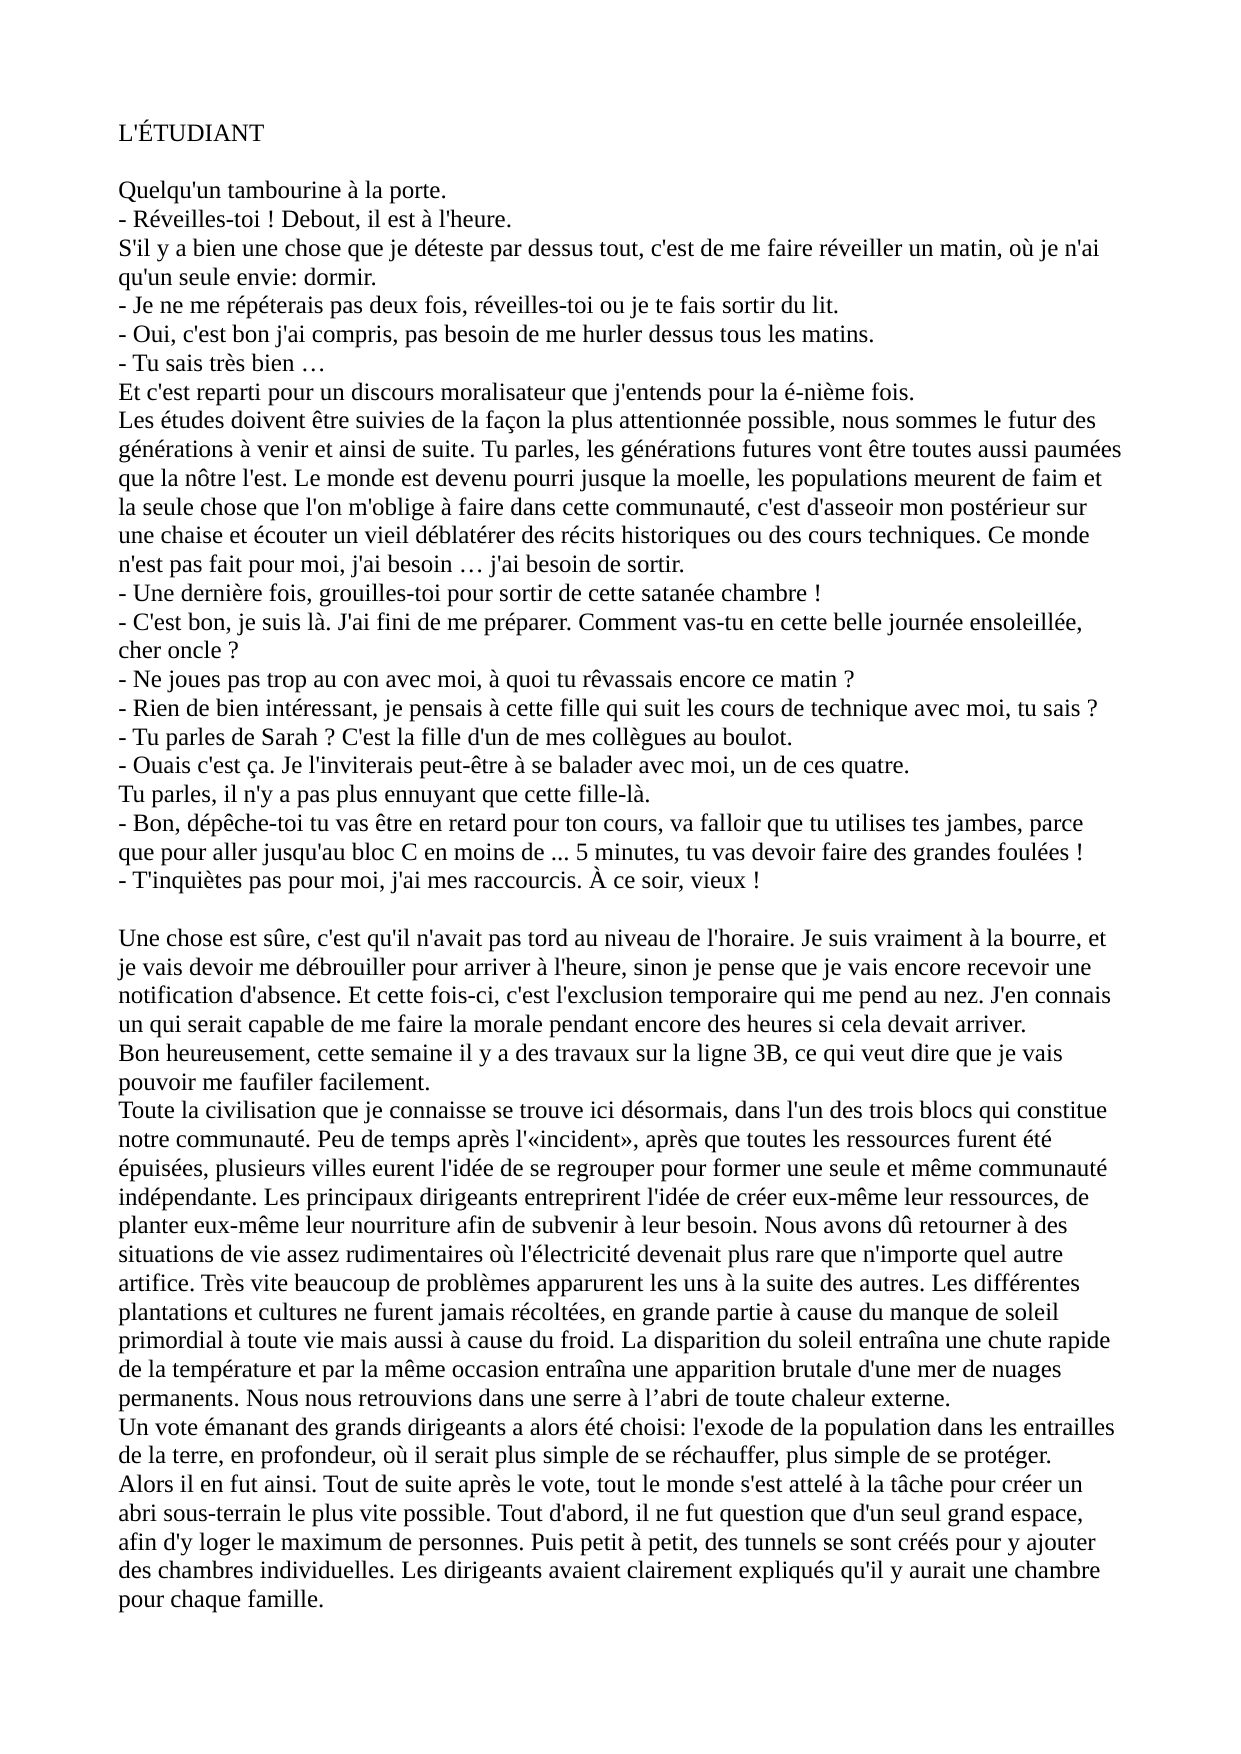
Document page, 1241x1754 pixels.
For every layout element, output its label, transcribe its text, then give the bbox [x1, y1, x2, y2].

text - Bon, dépêche-toi tu vas être en retard pour ton cours, va falloir que tu utilises tes jambes, parce que pour aller jusqu'au bloc C en moins de ... 5 minutes, tu vas devoir faire des grandes foulées ! [118, 808, 1122, 866]
text - Rien de bien intéressant, je pensais à cette fille qui suit les cours de technique avec moi, tu sais ? [118, 693, 1122, 722]
text - Tu parles de Sarah ? C'est la fille d'un de mes collègues au boulot. [118, 722, 1122, 751]
text Et c'est reparti pour un discours moralisateur que j'entends pour la é-nième fois. [118, 377, 1122, 406]
text Quelqu'un tambourine à la porte. [118, 176, 1122, 204]
text - Oui, c'est bon j'ai compris, pas besoin de me hurler dessus tous les matins. [118, 319, 1122, 348]
text - T'inquiètes pas pour moi, j'ai mes raccourcis. À ce soir, vieux ! [118, 866, 1122, 894]
text Bon heureusement, cette semaine il y a des travaux sur la ligne 3B, ce qui veut dire que je vais pouvoir me faufiler facilement. [118, 1038, 1122, 1096]
text - Ne joues pas trop au con avec moi, à quoi tu rêvassais encore ce matin ? [118, 664, 1122, 693]
text - Je ne me répéterais pas deux fois, réveilles-toi ou je te fais sortir du lit. [118, 291, 1122, 319]
text L'ÉTUDIANT [118, 118, 1122, 147]
text - Tu sais très bien … [118, 348, 1122, 377]
text Un vote émanant des grands dirigeants a alors été choisi: l'exode de la population dans les entrailles de la terre, en profondeur, où il serait plus simple de se réchauffer, plus simple de se protéger. [118, 1412, 1122, 1469]
text Alors il en fut ainsi. Tout de suite après le vote, tout le monde s'est attelé à la tâche pour créer un abri sous-terrain le plus vite possible. Tout d'abord, il ne fut question que d'un seul grand espace, afin d'y loger le maximum de personnes. Puis petit à petit, des tunnels se sont créés pour y ajouter des chambres individuelles. Les dirigeants avaient clairement expliqués qu'il y aurait une chambre pour chaque famille. [118, 1469, 1122, 1613]
text Une chose est sûre, c'est qu'il n'avait pas tord au niveau de l'horaire. Je suis vraiment à la bourre, et je vais devoir me débrouiller pour arriver à l'heure, sinon je pense que je vais encore recevoir une notification d'absence. Et cette fois-ci, c'est l'exclusion temporaire qui me pend au nez. J'en connais un qui serait capable de me faire la morale pendant encore des heures si cela devait arriver. [118, 923, 1122, 1038]
text Les études doivent être suivies de la façon la plus attentionnée possible, nous sommes le futur des générations à venir et ainsi de suite. Tu parles, les générations futures vont être toutes aussi paumées que la nôtre l'est. Le monde est devenu pourri jusque la moelle, les populations meurent de faim et la seule chose que l'on m'oblige à faire dans cette communauté, c'est d'asseoir mon postérieur sur une chaise et écouter un vieil déblatérer des récits historiques ou des cours techniques. Ce monde n'est pas fait pour moi, j'ai besoin … j'ai besoin de sortir. [118, 406, 1122, 578]
text - C'est bon, je suis là. J'ai fini de me préparer. Comment vas-tu en cette belle journée ensoleillée, cher oncle ? [118, 607, 1122, 664]
text - Ouais c'est ça. Je l'inviterais peut-être à se balader avec moi, un de ces quatre. [118, 751, 1122, 779]
text Tu parles, il n'y a pas plus ennuyant que cette fille-là. [118, 779, 1122, 808]
text S'il y a bien une chose que je déteste par dessus tout, c'est de me faire réveiller un matin, où je n'ai qu'un seule envie: dormir. [118, 233, 1122, 291]
text - Une dernière fois, grouilles-toi pour sortir de cette satanée chambre ! [118, 578, 1122, 607]
text - Réveilles-toi ! Debout, il est à l'heure. [118, 204, 1122, 233]
text Toute la civilisation que je connaisse se trouve ici désormais, dans l'un des trois blocs qui constitue notre communauté. Peu de temps après l'«incident», après que toutes les ressources furent été épuisées, plusieurs villes eurent l'idée de se regrouper pour former une seule et même communauté indépendante. Les principaux dirigeants entreprirent l'idée de créer eux-même leur ressources, de planter eux-même leur nourriture afin de subvenir à leur besoin. Nous avons dû retourner à des situations de vie assez rudimentaires où l'électricité devenait plus rare que n'importe quel autre artifice. Très vite beaucoup de problèmes apparurent les uns à la suite des autres. Les différentes plantations et cultures ne furent jamais récoltées, en grande partie à cause du manque de soleil primordial à toute vie mais aussi à cause du froid. La disparition du soleil entraîna une chute rapide de la température et par la même occasion entraîna une apparition brutale d'une mer de nuages permanents. Nous nous retrouvions dans une serre à l’abri de toute chaleur externe. [118, 1096, 1122, 1412]
